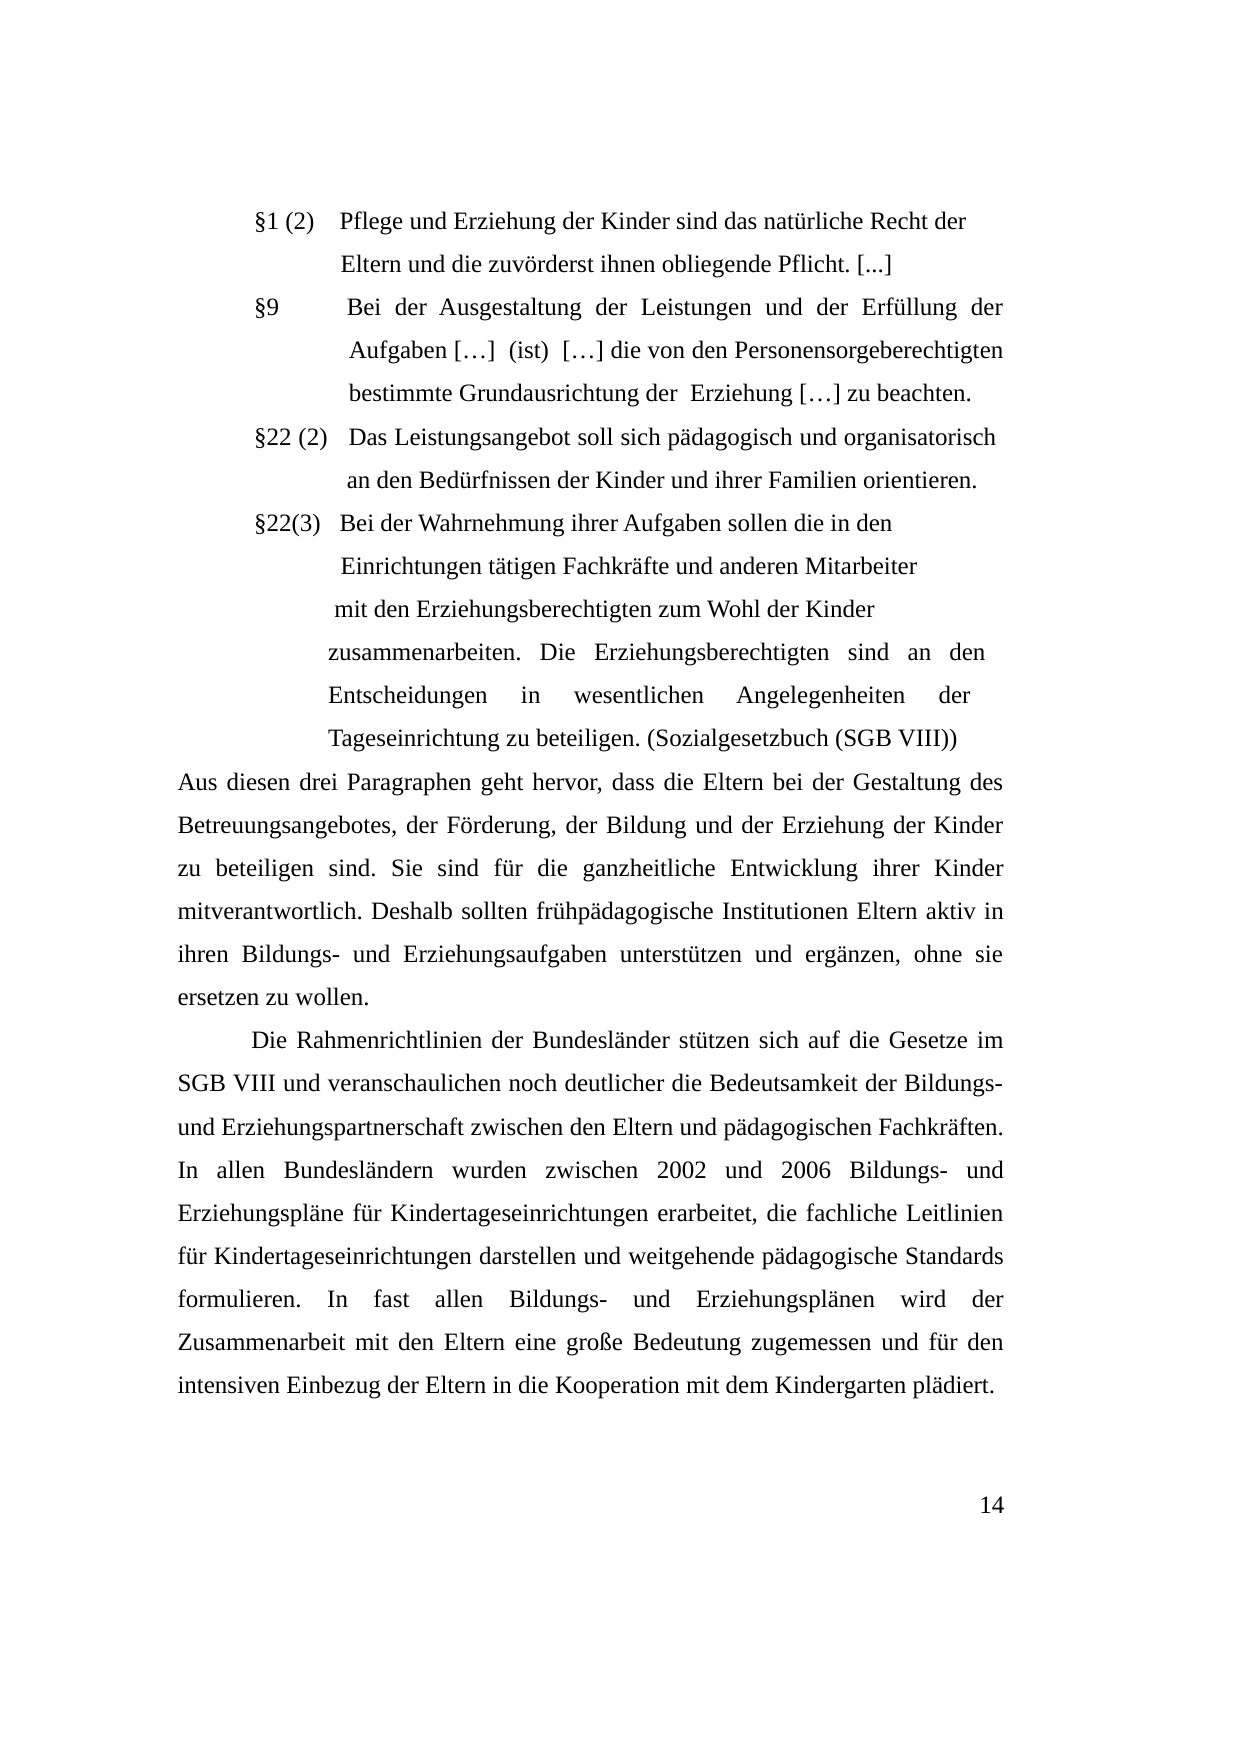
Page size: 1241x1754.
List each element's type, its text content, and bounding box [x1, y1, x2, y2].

text Aus diesen drei Paragraphen geht hervor, dass die Eltern bei der Gestaltung des Betreuungsangebotes, der Förderung, der Bildung und der Erziehung der Kinder zu beteiligen sind. Sie sind für die ganzheitliche Entwicklung ihrer Kinder mitverantwortlich. Deshalb sollten frühpädagogische Institutionen Eltern aktiv in ihren Bildungs- und Erziehungsaufgaben unterstützen und ergänzen, ohne sie ersetzen zu wollen. [177, 767, 1004, 1011]
text §9 Bei der Ausgestaltung der Leistungen und der Erfüllung der Aufgaben […] (ist) […] die von den Personensorgeberechtigten bestimmte Grundausrichtung der Erziehung […] zu beachten. [254, 292, 1004, 407]
text §22(3) Bei der Wahrnehmung ihrer Aufgaben sollen die in den Einrichtungen tätigen Fachkräfte und anderen Mitarbeiter mit den Erziehungsberechtigten zum Wohl der Kinder zusammenarbeiten. Die Erziehungsberechtigten sind an den Entscheidungen in wesentlichen Angelegenheiten der Tageseinrichtung zu beteiligen. (Sozialgesetzbuch (SGB VIII)) [254, 508, 1004, 752]
text Die Rahmenrichtlinien der Bundesländer stützen sich auf die Gesetze im SGB VIII und veranschaulichen noch deutlicher die Bedeutsamkeit der Bildungs- und Erziehungspartnerschaft zwischen den Eltern und pädagogischen Fachkräften. In allen Bundesländern wurden zwischen 2002 und 2006 Bildungs- und Erziehungspläne für Kindertageseinrichtungen erarbeitet, die fachliche Leitlinien für Kindertageseinrichtungen darstellen und weitgehende pädagogische Standards formulieren. In fast allen Bildungs- und Erziehungsplänen wird der Zusammenarbeit mit den Eltern eine große Bedeutung zugemessen und für den intensiven Einbezug der Eltern in die Kooperation mit dem Kindergarten plädiert. [177, 1025, 1004, 1399]
text §1 (2) Pflege und Erziehung der Kinder sind das natürliche Recht der Eltern und die zuvörderst ihnen obliegende Pflicht. [...] [254, 206, 1004, 278]
text §22 (2) Das Leistungsangebot soll sich pädagogisch und organisatorisch an den Bedürfnissen der Kinder und ihrer Familien orientieren. [254, 422, 1004, 493]
